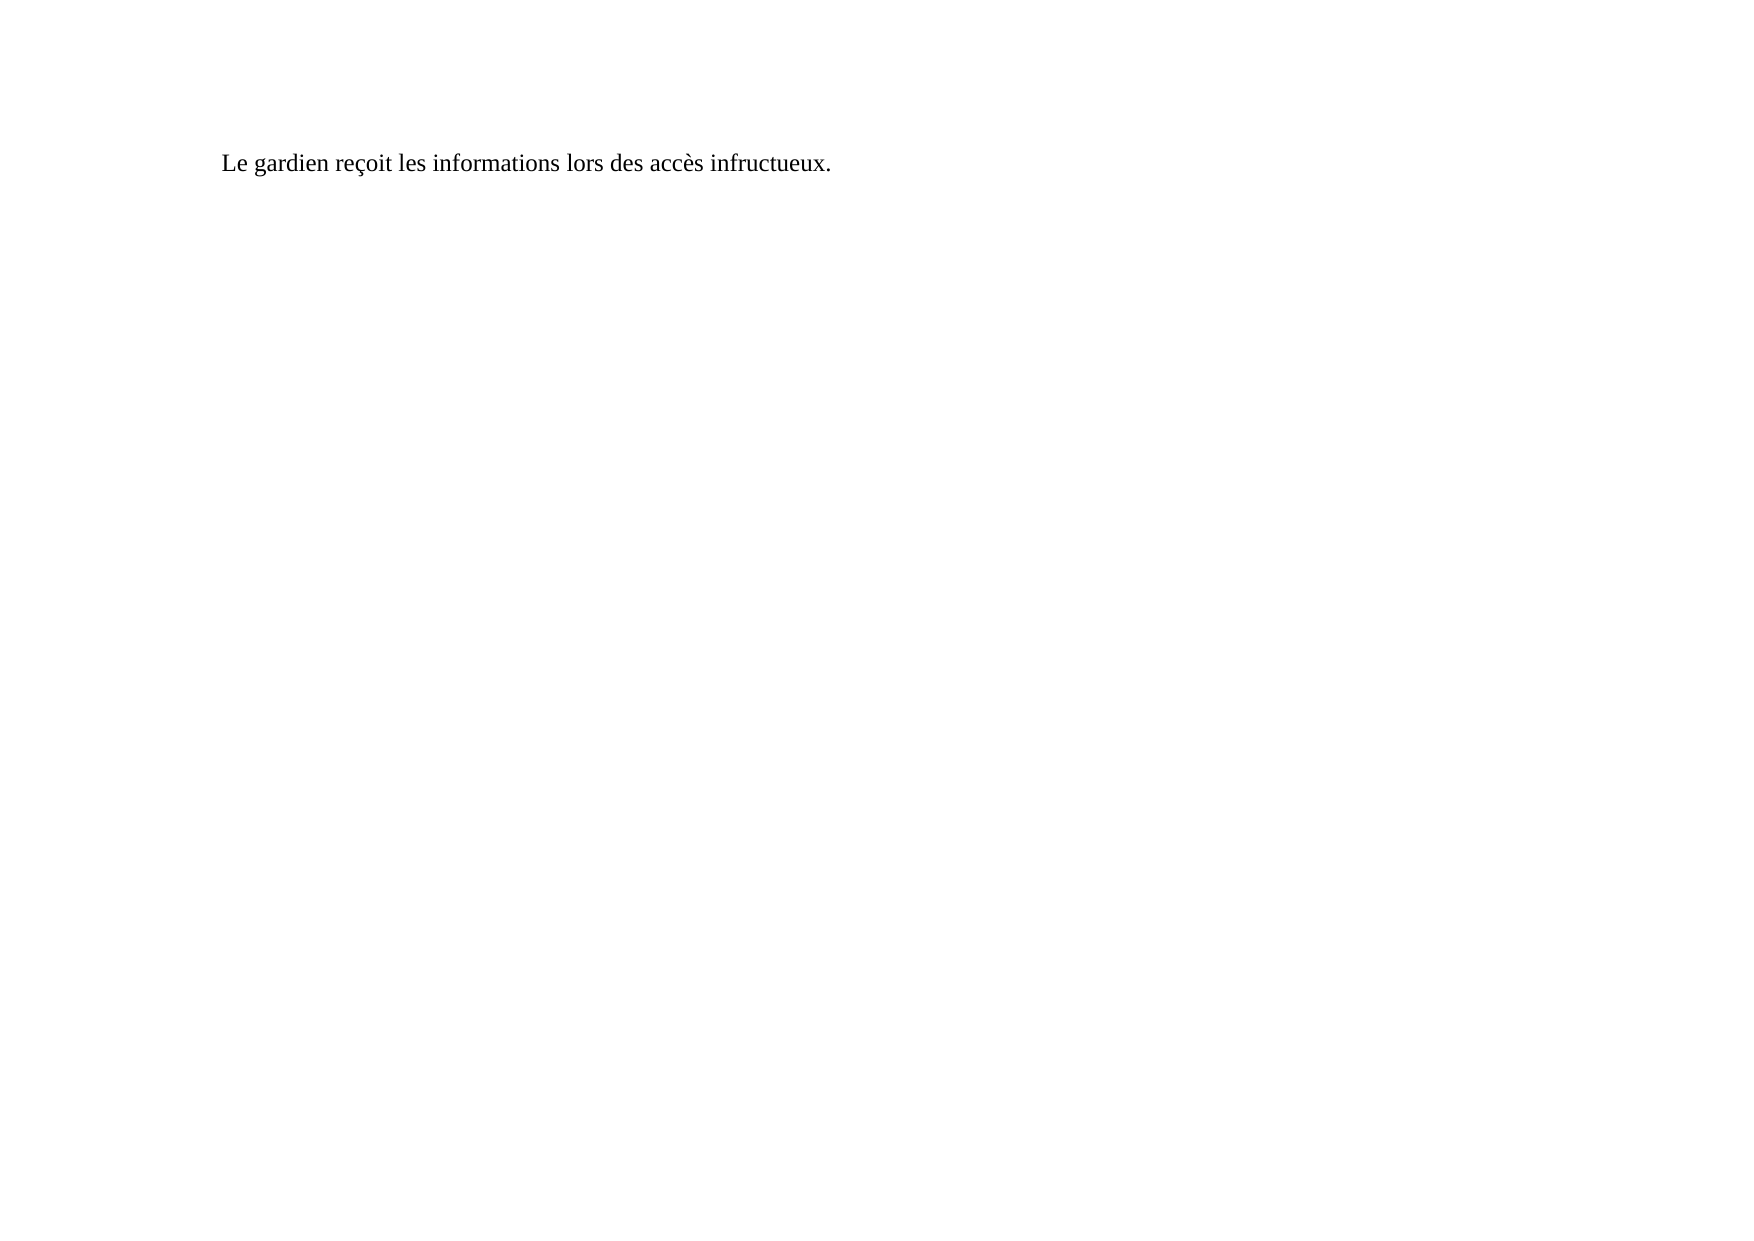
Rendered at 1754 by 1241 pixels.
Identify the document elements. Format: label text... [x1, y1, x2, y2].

text Le gardien reçoit les informations lors des accès infructueux. [148, 148, 1606, 176]
